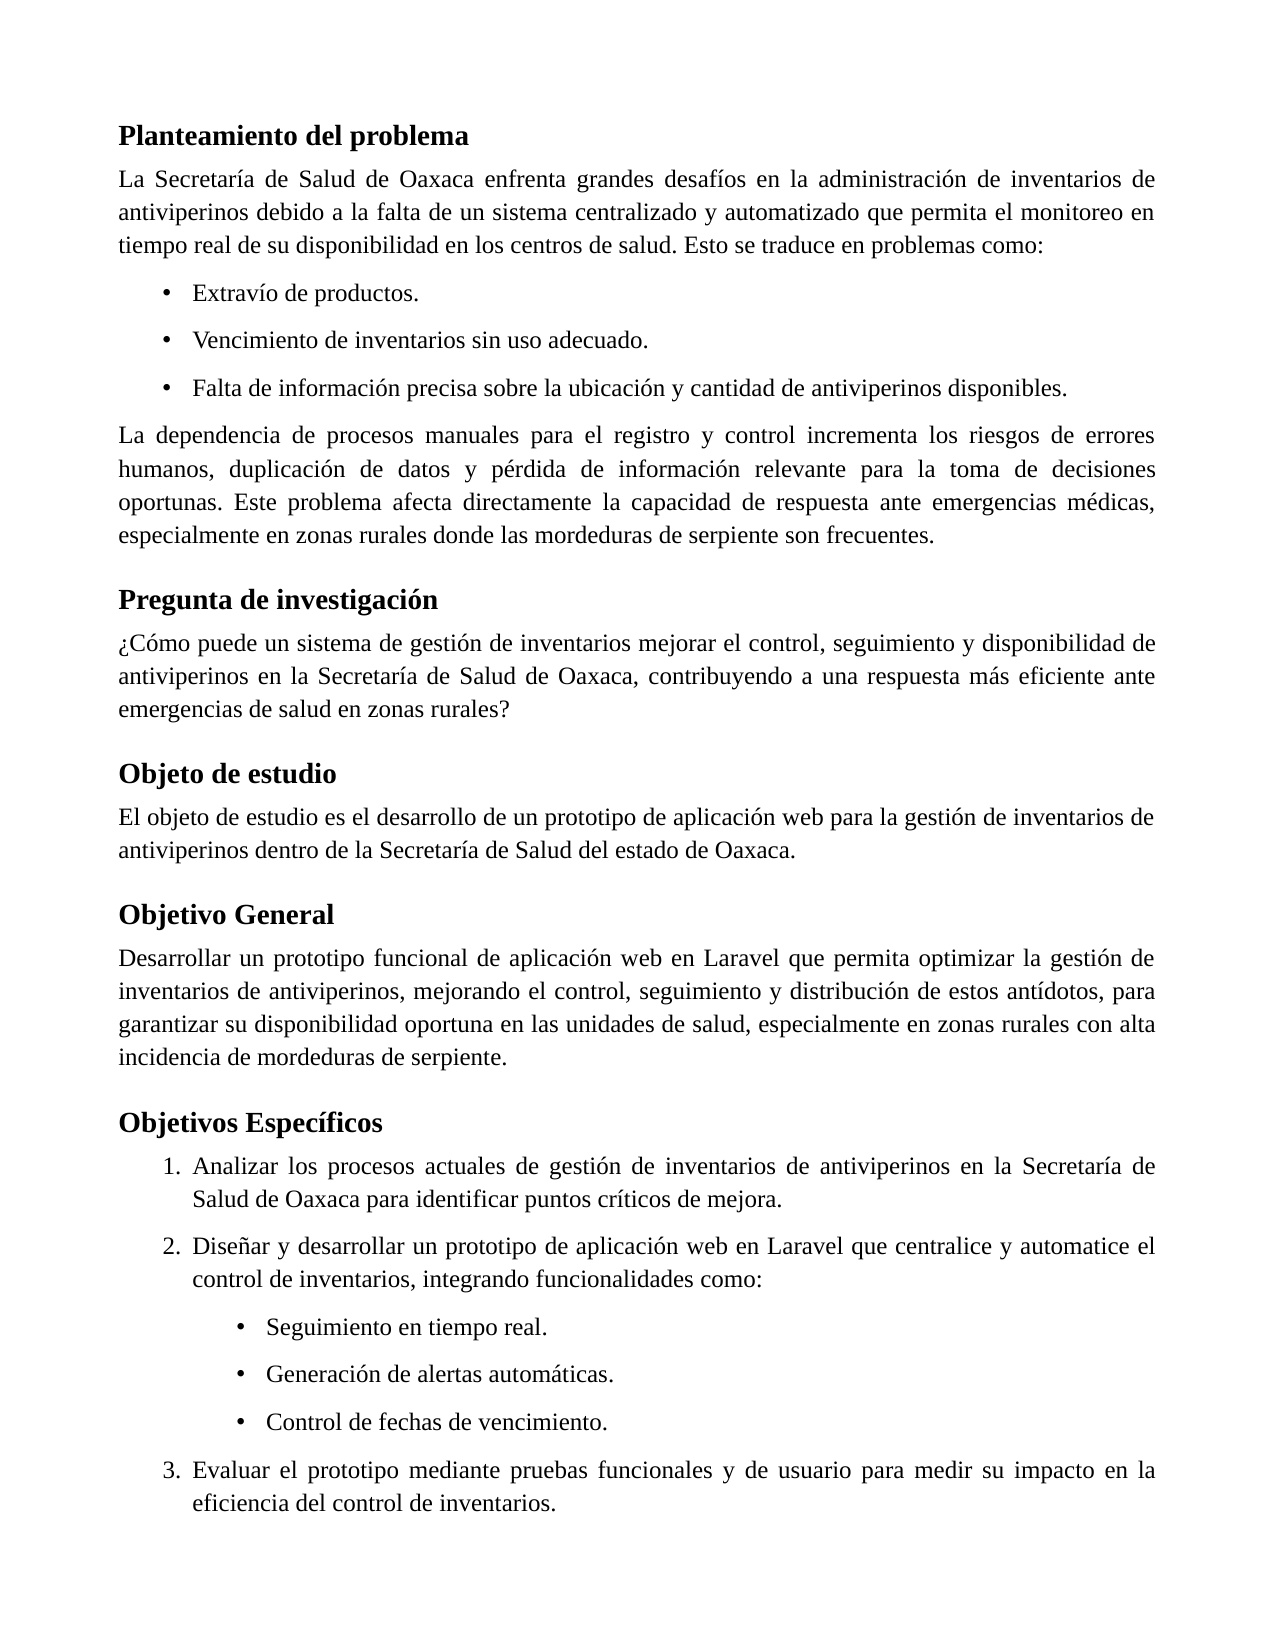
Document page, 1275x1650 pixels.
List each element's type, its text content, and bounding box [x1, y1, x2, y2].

list Analizar los procesos actuales de gestión de inventarios de antiviperinos en la Secretaría de Salud de Oaxaca para identificar puntos críticos de mejora. [162, 1151, 1157, 1212]
list Control de fechas de vencimiento. [236, 1407, 1157, 1436]
subtitle Objeto de estudio [118, 756, 1157, 790]
text Desarrollar un prototipo funcional de aplicación web en Laravel que permita optimizar la gestión de inventarios de antiviperinos, mejorando el control, seguimiento y distribución de estos antídotos, para garantizar su disponibilidad oportuna en las unidades de salud, especialmente en zonas rurales con alta incidencia de mordeduras de serpiente. [118, 943, 1157, 1071]
list Evaluar el prototipo mediante pruebas funcionales y de usuario para medir su impacto en la eficiencia del control de inventarios. [162, 1455, 1157, 1517]
list Vencimiento de inventarios sin uso adecuado. [162, 325, 1157, 354]
list Diseñar y desarrollar un prototipo de aplicación web en Laravel que centralice y automatice el control de inventarios, integrando funcionalidades como: [162, 1231, 1157, 1293]
subtitle Objetivos Específicos [118, 1105, 1157, 1138]
list Falta de información precisa sobre la ubicación y cantidad de antiviperinos disponibles. [162, 373, 1157, 402]
text El objeto de estudio es el desarrollo de un prototipo de aplicación web para la gestión de inventarios de antiviperinos dentro de la Secretaría de Salud del estado de Oaxaca. [118, 802, 1157, 864]
list Generación de alertas automáticas. [236, 1359, 1157, 1388]
subtitle Objetivo General [118, 897, 1157, 931]
text La Secretaría de Salud de Oaxaca enfrenta grandes desafíos en la administración de inventarios de antiviperinos debido a la falta de un sistema centralizado y automatizado que permita el monitoreo en tiempo real de su disponibilidad en los centros de salud. Esto se traduce en problemas como: [118, 164, 1157, 259]
list Extravío de productos. [162, 278, 1157, 307]
text La dependencia de procesos manuales para el registro y control incrementa los riesgos de errores humanos, duplicación de datos y pérdida de información relevante para la toma de decisiones oportunas. Este problema afecta directamente la capacidad de respuesta ante emergencias médicas, especialmente en zonas rurales donde las mordeduras de serpiente son frecuentes. [118, 421, 1157, 548]
subtitle Pregunta de investigación [118, 582, 1157, 615]
text ¿Cómo puede un sistema de gestión de inventarios mejorar el control, seguimiento y disponibilidad de antiviperinos en la Secretaría de Salud de Oaxaca, contribuyendo a una respuesta más eficiente ante emergencias de salud en zonas rurales? [118, 628, 1157, 723]
subtitle Planteamiento del problema [118, 118, 1157, 152]
list Seguimiento en tiempo real. [236, 1312, 1157, 1341]
